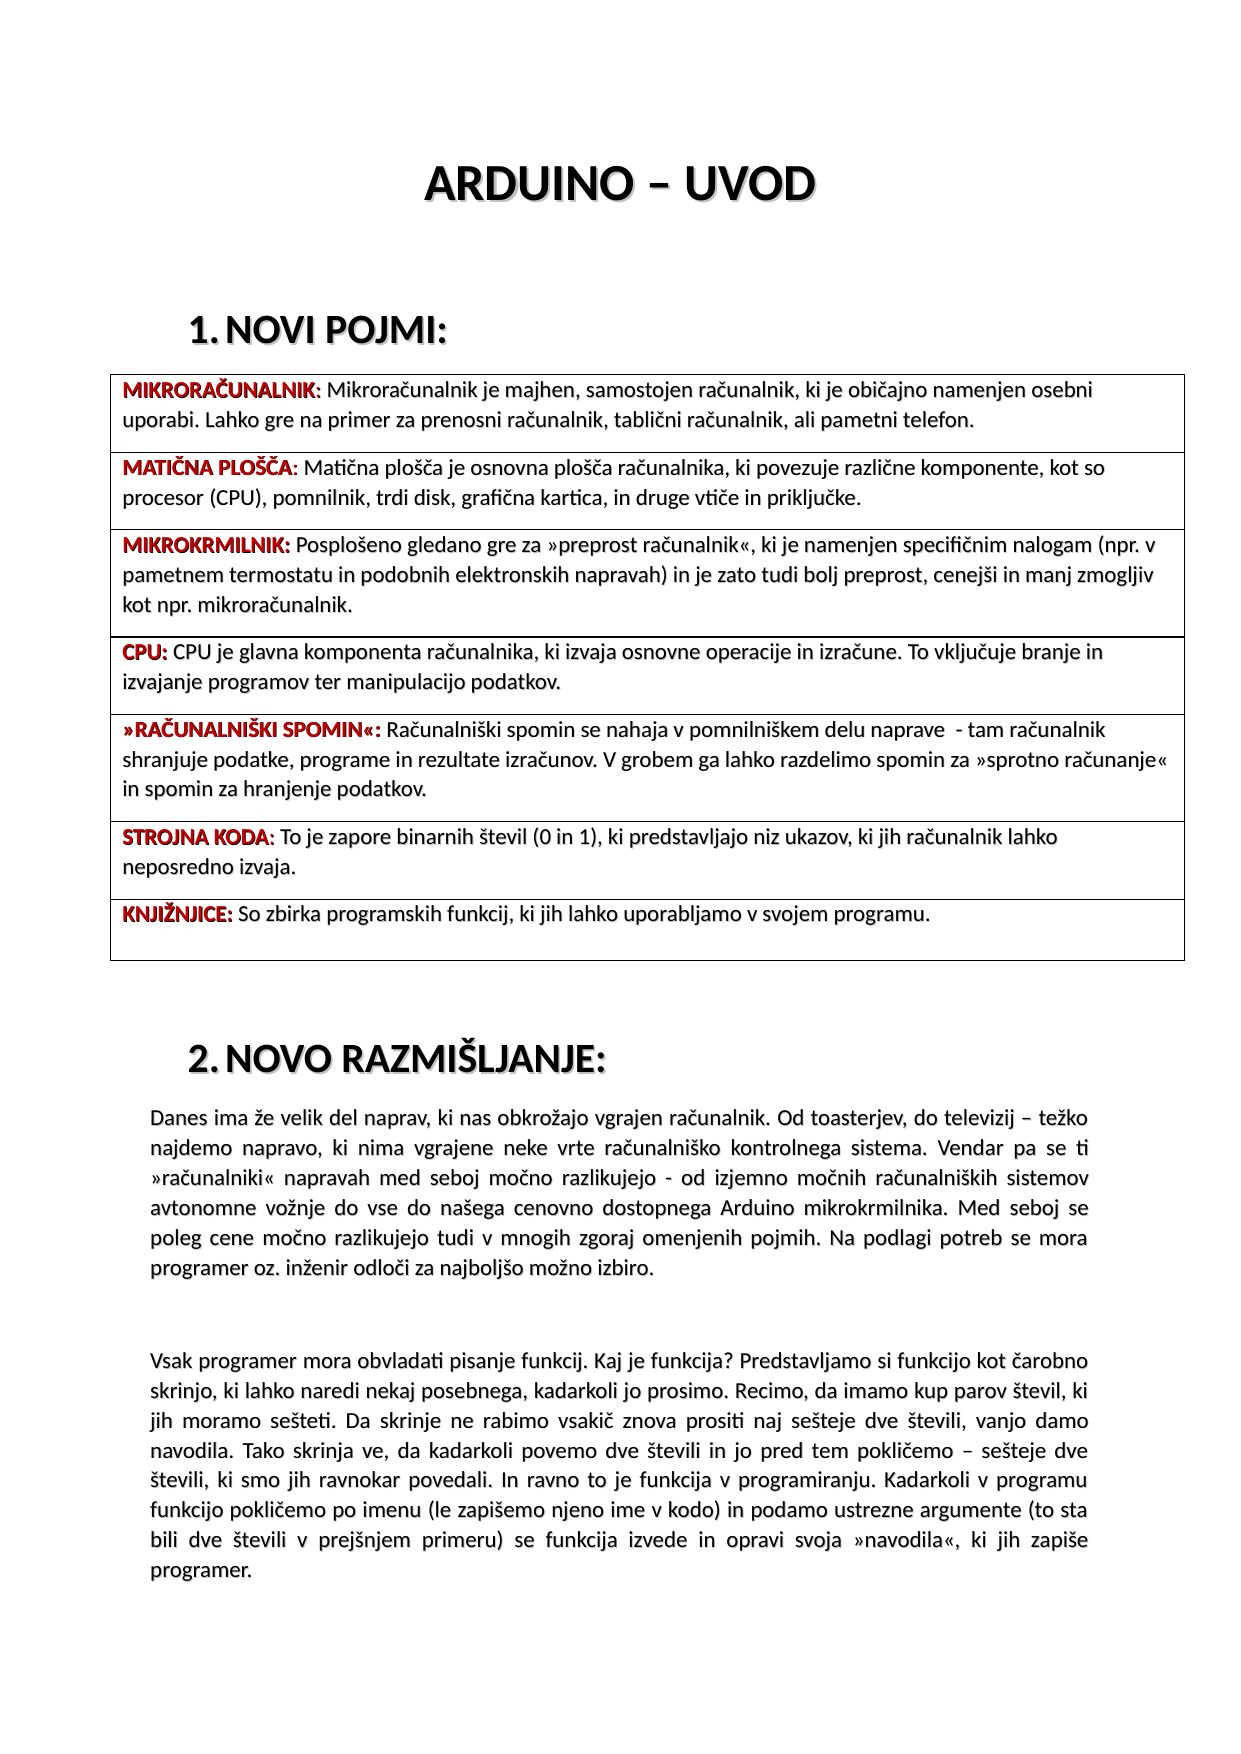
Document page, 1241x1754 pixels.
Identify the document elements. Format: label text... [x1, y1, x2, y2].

table_cell KNJIŽNJICE: So zbirka programskih funkcij, ki jih lahko uporabljamo v svojem programu. [111, 900, 202, 960]
table_cell »RAČUNALNIŠKI SPOMIN«: Računalniški spomin se nahaja v pomnilniškem delu naprave - tam računalnik shranjuje podatke, programe in rezultate izračunov. V grobem ga lahko razdelimo spomin za »sprotno računanje« in spomin za hranjenje podatkov. [111, 715, 202, 821]
list NOVO RAZMIŠLJANJE: [187, 1032, 202, 1083]
table_cell »RAČUNALNIŠKI SPOMIN«: Računalniški spomin se nahaja v pomnilniškem delu naprave - tam računalnik shranjuje podatke, programe in rezultate izračunov. V grobem ga lahko razdelimo spomin za »sprotno računanje« in spomin za hranjenje podatkov. [1038, 715, 1184, 821]
table_cell KNJIŽNJICE: So zbirka programskih funkcij, ki jih lahko uporabljamo v svojem programu. [1038, 900, 1184, 960]
table_cell MATIČNA PLOŠČA: Matična plošča je osnovna plošča računalnika, ki povezuje različne komponente, kot so procesor (CPU), pomnilnik, trdi disk, grafična kartica, in druge vtiče in priključke. [111, 453, 1184, 529]
table_cell STROJNA KODA: To je zapore binarnih števil (0 in 1), ki predstavljajo niz ukazov, ki jih računalnik lahko neposredno izvaja. [111, 822, 202, 898]
list NOVI POJMI: [187, 303, 1090, 354]
table_cell CPU: CPU je glavna komponenta računalnika, ki izvaja osnovne operacije in izračune. To vključuje branje in izvajanje programov ter manipulacijo podatkov. [111, 638, 202, 714]
table_cell CPU: CPU je glavna komponenta računalnika, ki izvaja osnovne operacije in izračune. To vključuje branje in izvajanje programov ter manipulacijo podatkov. [1038, 638, 1184, 714]
text Danes ima že velik del naprav, ki nas obkrožajo vgrajen računalnik. Od toasterjev, do televizij – težko najdemo napravo, ki nima vgrajene neke vrte računalniško kontrolnega sistema. Vendar pa se ti »računalniki« napravah med seboj močno razlikujejo - od izjemno močnih računalniških sistemov avtonomne vožnje do vse do našega cenovno dostopnega Arduino mikrokrmilnika. Med seboj se poleg cene močno razlikujejo tudi v mnogih zgoraj omenjenih pojmih. Na podlagi potreb se mora programer oz. inženir odloči za najboljšo možno izbiro. [150, 1103, 1090, 1281]
table_header MIKRORAČUNALNIK: Mikroračunalnik je majhen, samostojen računalnik, ki je običajno namenjen osebni uporabi. Lahko gre na primer za prenosni računalnik, tablični računalnik, ali pametni telefon. [111, 375, 1184, 452]
text ARDUINO – UVOD [150, 150, 1090, 213]
list NOVO RAZMIŠLJANJE: [1038, 1032, 1090, 1083]
table_cell STROJNA KODA: To je zapore binarnih števil (0 in 1), ki predstavljajo niz ukazov, ki jih računalnik lahko neposredno izvaja. [1038, 822, 1184, 898]
text Vsak programer mora obvladati pisanje funkcij. Kaj je funkcija? Predstavljamo si funkcijo kot čarobno skrinjo, ki lahko naredi nekaj posebnega, kadarkoli jo prosimo. Recimo, da imamo kup parov števil, ki jih moramo sešteti. Da skrinje ne rabimo vsakič znova prositi naj sešteje dve števili, vanjo damo navodila. Tako skrinja ve, da kadarkoli povemo dve števili in jo pred tem pokličemo – sešteje dve števili, ki smo jih ravnokar povedali. In ravno to je funkcija v programiranju. Kadarkoli v programu funkcijo pokličemo po imenu (le zapišemo njeno ime v kodo) in podamo ustrezne argumente (to sta bili dve števili v prejšnjem primeru) se funkcija izvede in opravi svoja »navodila«, ki jih zapiše programer. [150, 1346, 1090, 1583]
table_cell MIKROKRMILNIK: Posplošeno gledano gre za »preprost računalnik«, ki je namenjen specifičnim nalogam (npr. v pametnem termostatu in podobnih elektronskih napravah) in je zato tudi bolj preprost, cenejši in manj zmogljiv kot npr. mikroračunalnik. [111, 530, 1184, 636]
